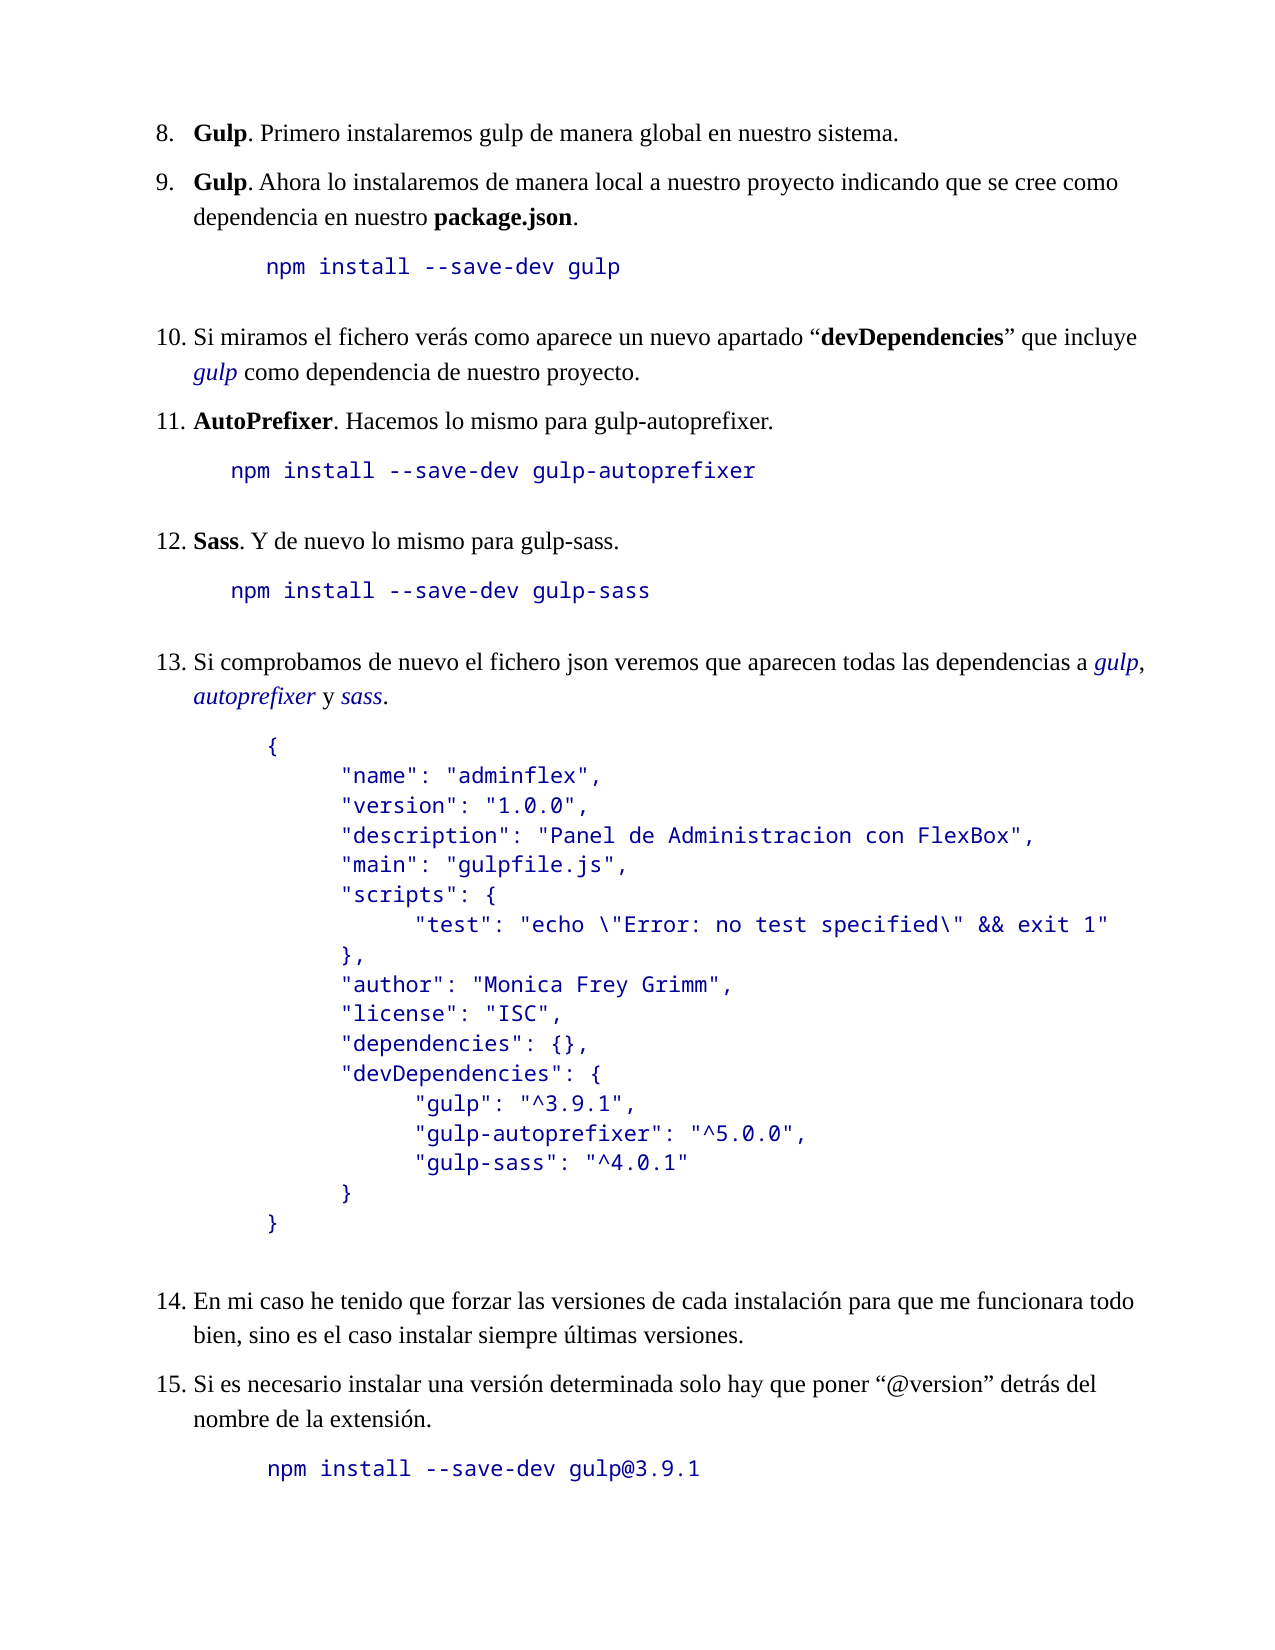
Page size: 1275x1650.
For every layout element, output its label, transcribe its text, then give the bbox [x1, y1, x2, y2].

list AutoPrefixer. Hacemos lo mismo para gulp-autoprefixer. [156, 406, 1157, 434]
list En mi caso he tenido que forzar las versiones de cada instalación para que me funcionara todo bien, sino es el caso instalar siempre últimas versiones. [156, 1286, 1157, 1349]
text "dependencies": {}, [266, 1028, 1157, 1058]
list Si es necesario instalar una versión determinada solo hay que poner “@version” detrás del nombre de la extensión. [156, 1369, 1157, 1433]
list Sass. Y de nuevo lo mismo para gulp-sass. [156, 526, 1157, 555]
list npm install --save-dev gulp-autoprefixer [193, 455, 1157, 484]
text }, [266, 939, 1157, 969]
text } [266, 1207, 1157, 1237]
list npm install --save-dev gulp@3.9.1 [156, 1453, 1157, 1483]
text "test": "echo \"Error: no test specified\" && exit 1" [266, 909, 1157, 939]
list Gulp. Primero instalaremos gulp de manera global en nuestro sistema. [156, 118, 1157, 147]
text { [266, 730, 1157, 760]
text "devDependencies": { [266, 1058, 1157, 1088]
list Gulp. Ahora lo instalaremos de manera local a nuestro proyecto indicando que se cree como dependencia en nuestro package.json. [156, 167, 1157, 230]
list Si miramos el fichero verás como aparece un nuevo apartado “devDependencies” que incluye gulp como dependencia de nuestro proyecto. [156, 322, 1157, 385]
text "gulp-autoprefixer": "^5.0.0", [266, 1118, 1157, 1147]
text "gulp-sass": "^4.0.1" [266, 1147, 1157, 1177]
text "version": "1.0.0", [266, 790, 1157, 820]
text "gulp": "^3.9.1", [266, 1088, 1157, 1118]
text "description": "Panel de Administracion con FlexBox", [266, 820, 1157, 849]
list npm install --save-dev gulp-sass [193, 575, 1157, 605]
list Si comprobamos de nuevo el fichero json veremos que aparecen todas las dependencias a gulp, autoprefixer y sass. [156, 647, 1157, 710]
text "scripts": { [266, 879, 1157, 909]
text npm install --save-dev gulp [266, 251, 1157, 281]
text "main": "gulpfile.js", [266, 849, 1157, 879]
text } [266, 1177, 1157, 1207]
text "author": "Monica Frey Grimm", [266, 969, 1157, 998]
text "name": "adminflex", [266, 760, 1157, 790]
text "license": "ISC", [266, 998, 1157, 1028]
